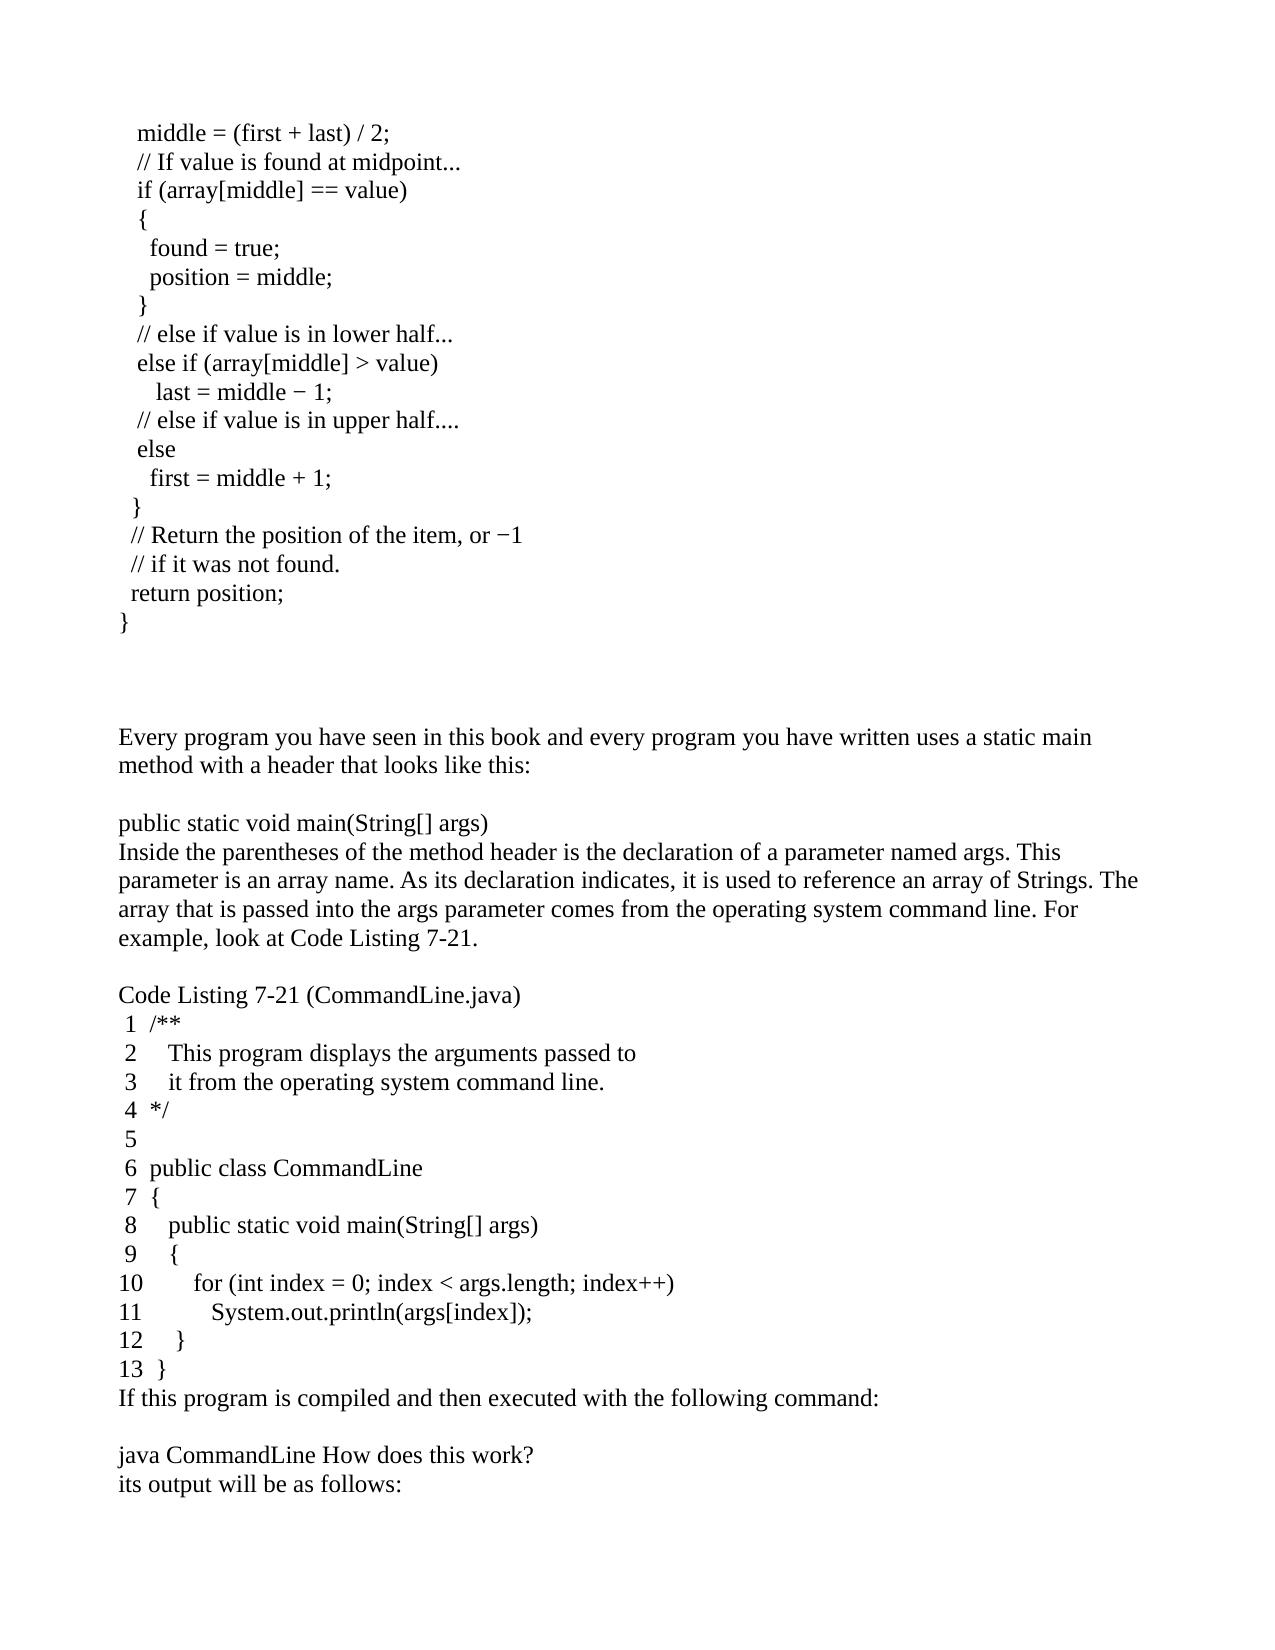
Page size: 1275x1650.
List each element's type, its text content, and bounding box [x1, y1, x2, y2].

text 1 /** [118, 1009, 1157, 1038]
text last = middle − 1; [118, 377, 1157, 406]
text 5 [118, 1124, 1157, 1153]
text } [118, 607, 1157, 636]
text found = true; [118, 233, 1157, 262]
text if (array[middle] == value) [118, 176, 1157, 204]
text 11 System.out.println(args[index]); [118, 1297, 1157, 1326]
text 4 */ [118, 1096, 1157, 1124]
text else [118, 434, 1157, 463]
text 10 for (int index = 0; index < args.length; index++) [118, 1268, 1157, 1297]
text 7 { [118, 1182, 1157, 1211]
text public static void main(String[] args) [118, 808, 1157, 837]
text If this program is compiled and then executed with the following command: [118, 1383, 1157, 1412]
text position = middle; [118, 262, 1157, 291]
text { [118, 204, 1157, 233]
text // Return the position of the item, or −1 [118, 521, 1157, 549]
text 9 { [118, 1239, 1157, 1268]
text first = middle + 1; [118, 463, 1157, 492]
text } [118, 291, 1157, 319]
text else if (array[middle] > value) [118, 348, 1157, 377]
text 6 public class CommandLine [118, 1153, 1157, 1182]
text 12 } [118, 1326, 1157, 1354]
text return position; [118, 578, 1157, 607]
text Every program you have seen in this book and every program you have written uses a static main method with a header that looks like this: [118, 722, 1157, 779]
text // if it was not found. [118, 549, 1157, 578]
text // else if value is in lower half... [118, 319, 1157, 348]
text its output will be as follows: [118, 1469, 1157, 1498]
text } [118, 492, 1157, 521]
text Code Listing 7-21 (CommandLine.java) [118, 981, 1157, 1009]
text 2 This program displays the arguments passed to [118, 1038, 1157, 1067]
text // else if value is in upper half.... [118, 406, 1157, 434]
text // If value is found at midpoint... [118, 147, 1157, 176]
text middle = (first + last) / 2; [118, 118, 1157, 147]
text 13 } [118, 1354, 1157, 1383]
text Inside the parentheses of the method header is the declaration of a parameter named args. This parameter is an array name. As its declaration indicates, it is used to reference an array of Strings. The array that is passed into the args parameter comes from the operating system command line. For example, look at Code Listing 7-21. [118, 837, 1157, 952]
text 3 it from the operating system command line. [118, 1067, 1157, 1096]
text java CommandLine How does this work? [118, 1441, 1157, 1469]
text 8 public static void main(String[] args) [118, 1211, 1157, 1239]
